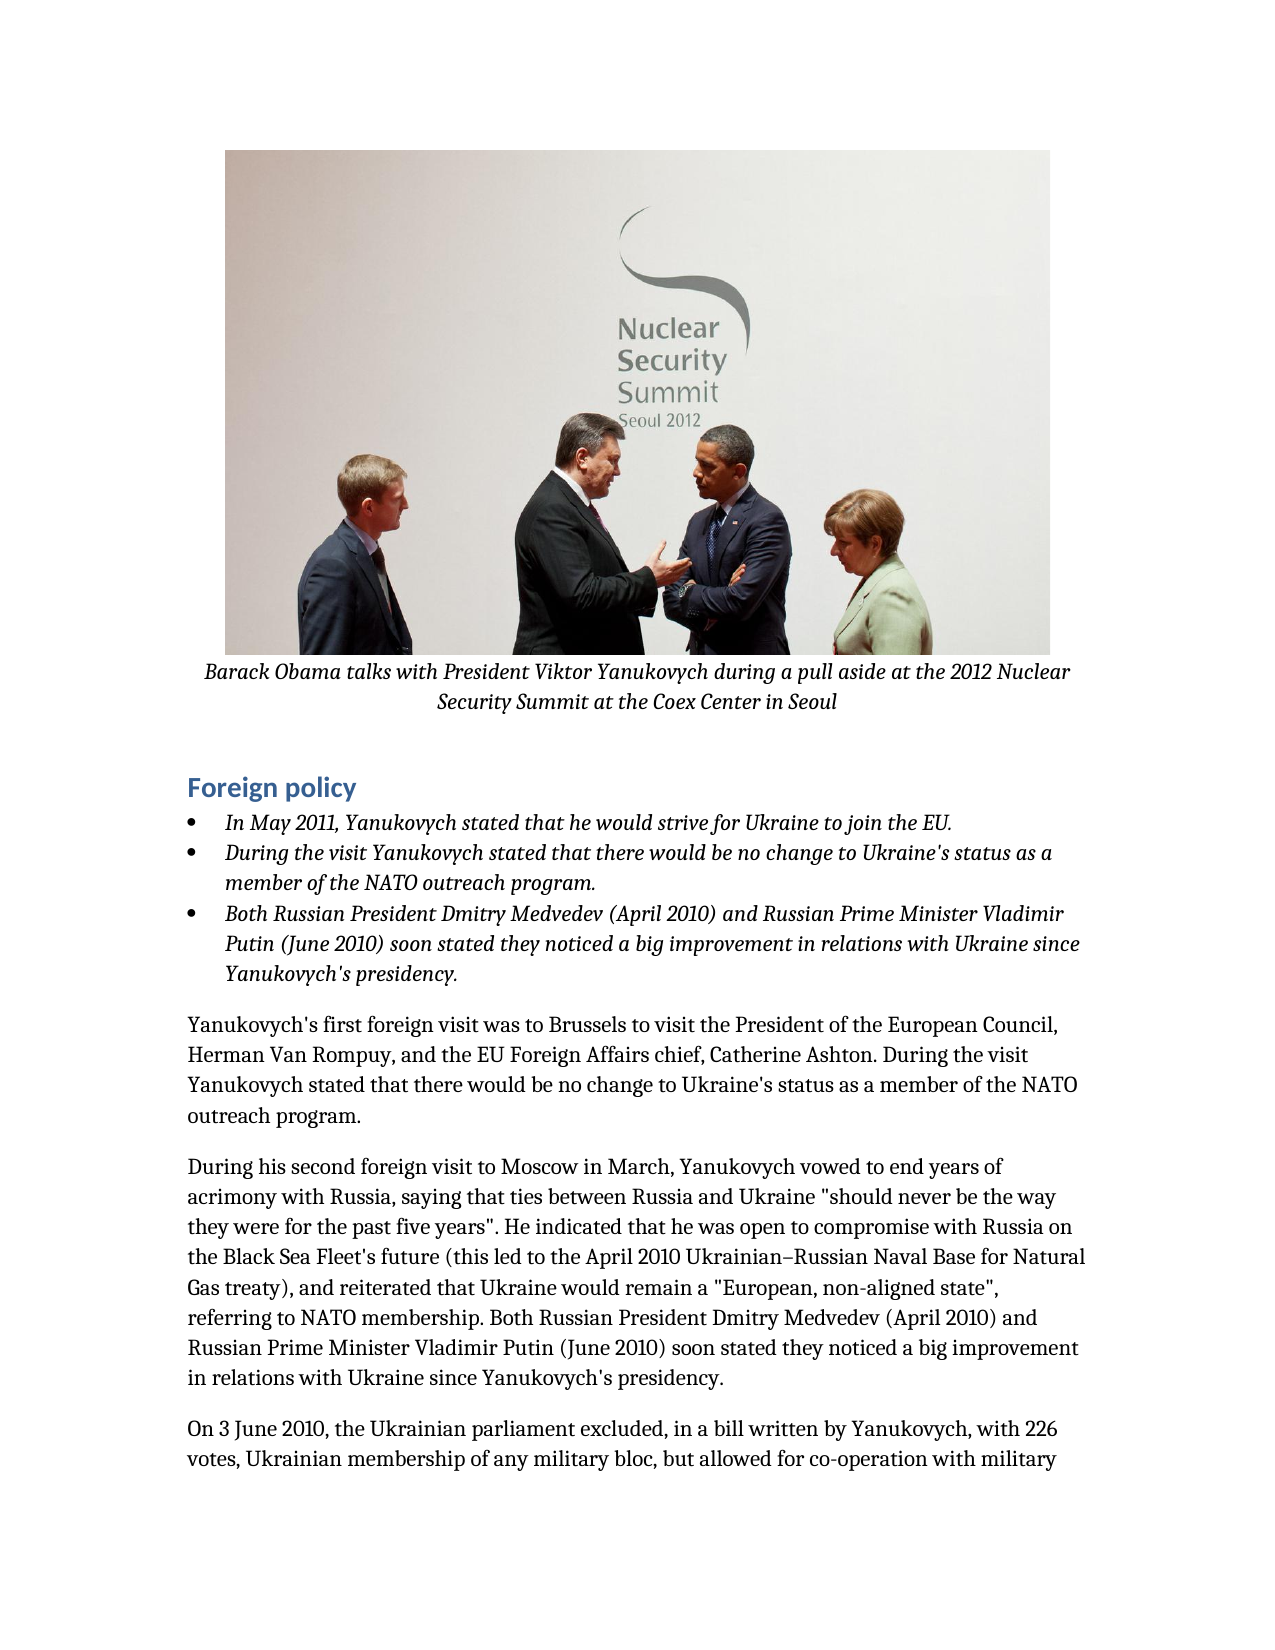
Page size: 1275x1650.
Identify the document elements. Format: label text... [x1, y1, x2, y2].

text During his second foreign visit to Moscow in March, Yanukovych vowed to end years of acrimony with Russia, saying that ties between Russia and Ukraine "should never be the way they were for the past five years". He indicated that he was open to compromise with Russia on the Black Sea Fleet's future (this led to the April 2010 Ukrainian–Russian Naval Base for Natural Gas treaty), and reiterated that Ukraine would remain a "European, non-aligned state", referring to NATO membership. Both Russian President Dmitry Medvedev (April 2010) and Russian Prime Minister Vladimir Putin (June 2010) soon stated they noticed a big improvement in relations with Ukraine since Yanukovych's presidency. [187, 1153, 1087, 1391]
text On 3 June 2010, the Ukrainian parliament excluded, in a bill written by Yanukovych, with 226 votes, Ukrainian membership of any military bloc, but allowed for co-operation with military [187, 1416, 1087, 1473]
list During the visit Yanukovych stated that there would be no change to Ukraine's status as a member of the NATO outreach program. [187, 840, 1087, 897]
subtitle Foreign policy [187, 769, 1087, 804]
text Barack Obama talks with President Viktor Yanukovych during a pull aside at the 2012 Nuclear Security Summit at the Coex Center in Seoul [187, 150, 1087, 715]
text Yanukovych's first foreign visit was to Brussels to visit the President of the European Council, Herman Van Rompuy, and the EU Foreign Affairs chief, Catherine Ashton. During the visit Yanukovych stated that there would be no change to Ukraine's status as a member of the NATO outreach program. [187, 1012, 1087, 1129]
list In May 2011, Yanukovych stated that he would strive for Ukraine to join the EU. [187, 810, 1087, 836]
list Both Russian President Dmitry Medvedev (April 2010) and Russian Prime Minister Vladimir Putin (June 2010) soon stated they noticed a big improvement in relations with Ukraine since Yanukovych's presidency. [187, 900, 1087, 987]
picture [225, 150, 1050, 655]
